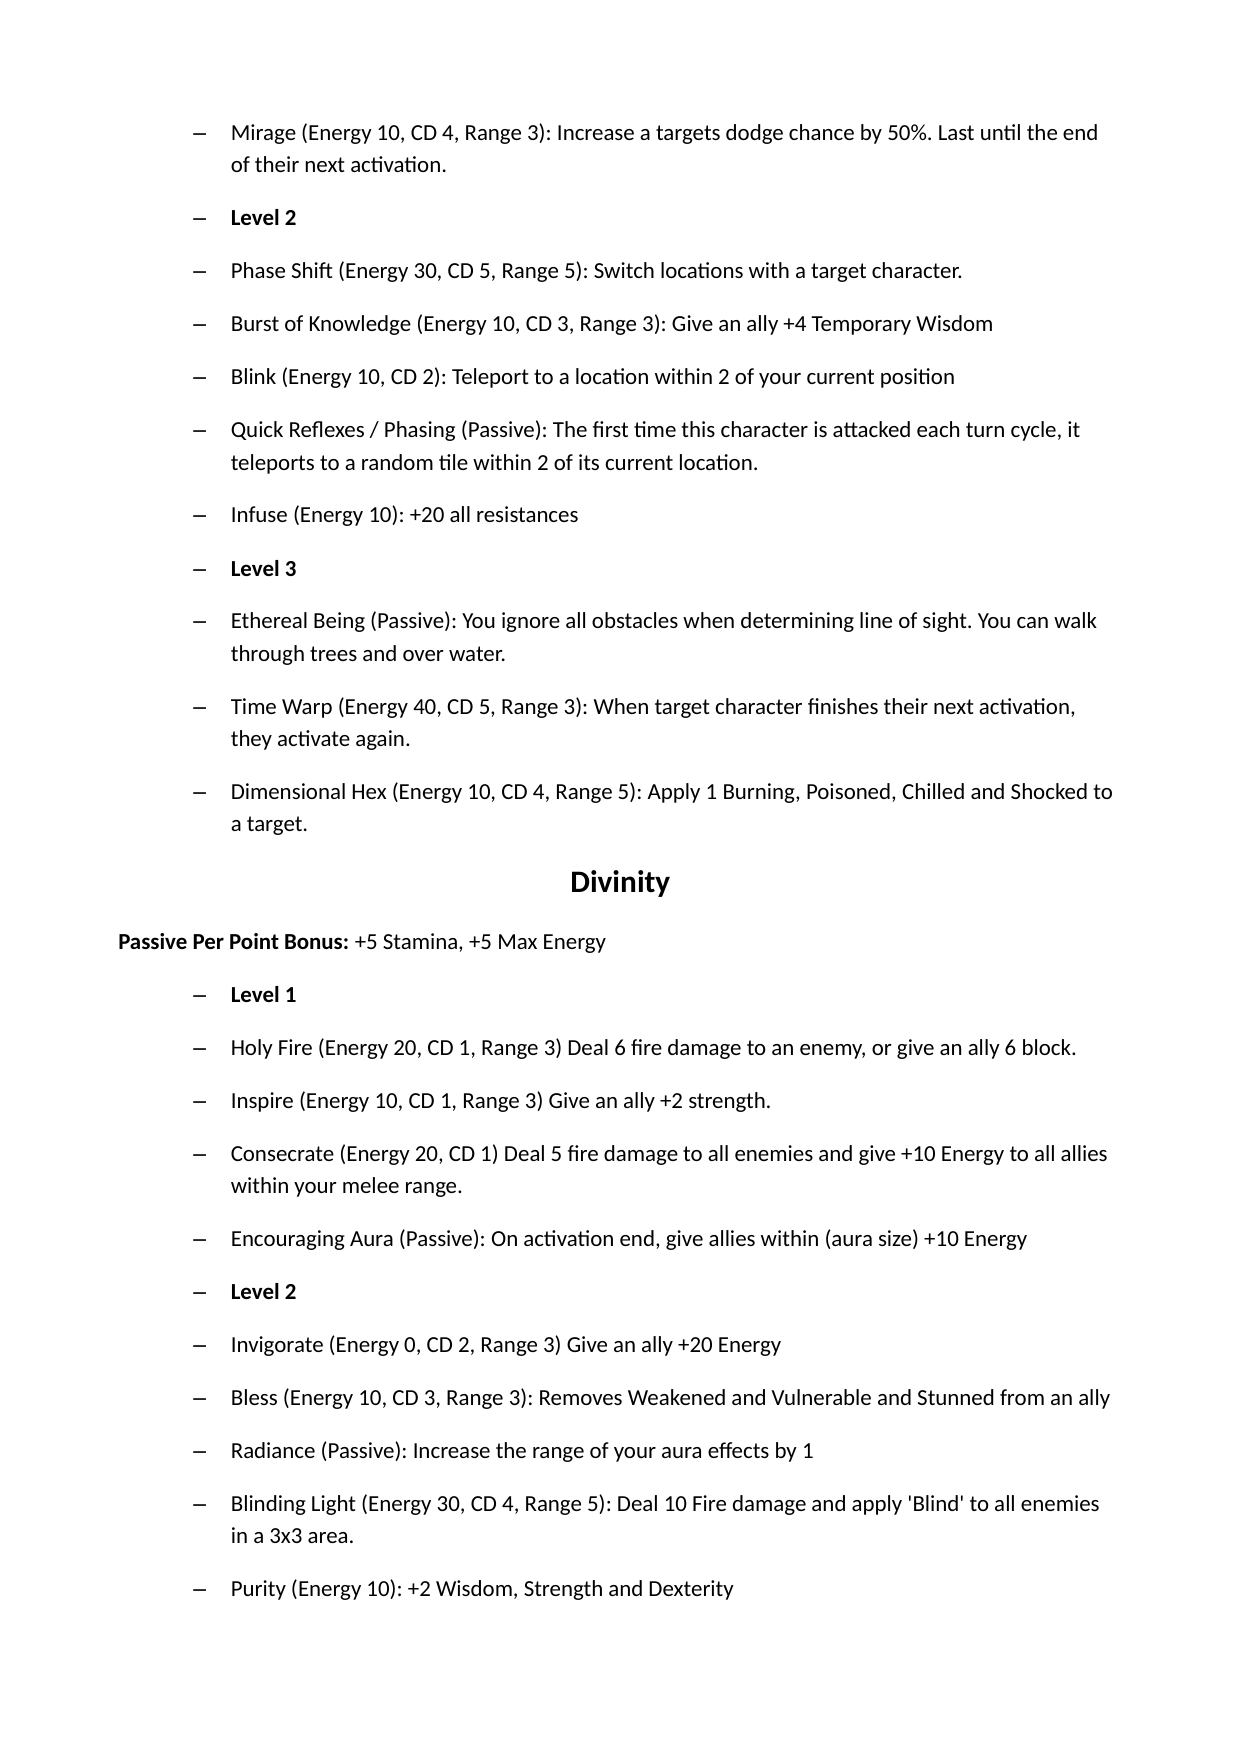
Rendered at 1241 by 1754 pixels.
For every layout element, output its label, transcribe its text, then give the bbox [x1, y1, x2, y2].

list Purity (Energy 10): +2 Wisdom, Strength and Dexterity [193, 1574, 1122, 1602]
list Ethereal Being (Passive): You ignore all obstacles when determining line of sight. You can walk through trees and over water. [193, 607, 1122, 667]
list Mirage (Energy 10, CD 4, Range 3): Increase a targets dodge chance by 50%. Last until the end of their next activation. [193, 118, 1122, 178]
list Inspire (Energy 10, CD 1, Range 3) Give an ally +2 strength. [193, 1086, 1122, 1114]
list Level 2 [193, 1277, 1122, 1305]
list Infuse (Energy 10): +20 all resistances [193, 501, 1122, 529]
text Divinity [118, 862, 1122, 900]
list Time Warp (Energy 40, CD 5, Range 3): When target character finishes their next activation, they activate again. [193, 692, 1122, 752]
list Level 3 [193, 554, 1122, 582]
text Passive Per Point Bonus: +5 Stamina, +5 Max Energy [118, 927, 1122, 955]
list Burst of Knowledge (Energy 10, CD 3, Range 3): Give an ally +4 Temporary Wisdom [193, 309, 1122, 337]
list Encouraging Aura (Passive): On activation end, give allies within (aura size) +10 Energy [193, 1224, 1122, 1252]
list Quick Reflexes / Phasing (Passive): The first time this character is attacked each turn cycle, it teleports to a random tile within 2 of its current location. [193, 415, 1122, 476]
list Blinding Light (Energy 30, CD 4, Range 5): Deal 10 Fire damage and apply 'Blind' to all enemies in a 3x3 area. [193, 1489, 1122, 1549]
list Level 2 [193, 203, 1122, 231]
list Bless (Energy 10, CD 3, Range 3): Removes Weakened and Vulnerable and Stunned from an ally [193, 1383, 1122, 1411]
list Consecrate (Energy 20, CD 1) Deal 5 fire damage to all enemies and give +10 Energy to all allies within your melee range. [193, 1139, 1122, 1199]
list Level 1 [193, 980, 1122, 1008]
list Phase Shift (Energy 30, CD 5, Range 5): Switch locations with a target character. [193, 256, 1122, 284]
list Blink (Energy 10, CD 2): Teleport to a location within 2 of your current position [193, 362, 1122, 390]
list Radiance (Passive): Increase the range of your aura effects by 1 [193, 1436, 1122, 1464]
list Holy Fire (Energy 20, CD 1, Range 3) Deal 6 fire damage to an enemy, or give an ally 6 block. [193, 1033, 1122, 1061]
list Dimensional Hex (Energy 10, CD 4, Range 5): Apply 1 Burning, Poisoned, Chilled and Shocked to a target. [193, 777, 1122, 837]
list Invigorate (Energy 0, CD 2, Range 3) Give an ally +20 Energy [193, 1330, 1122, 1358]
